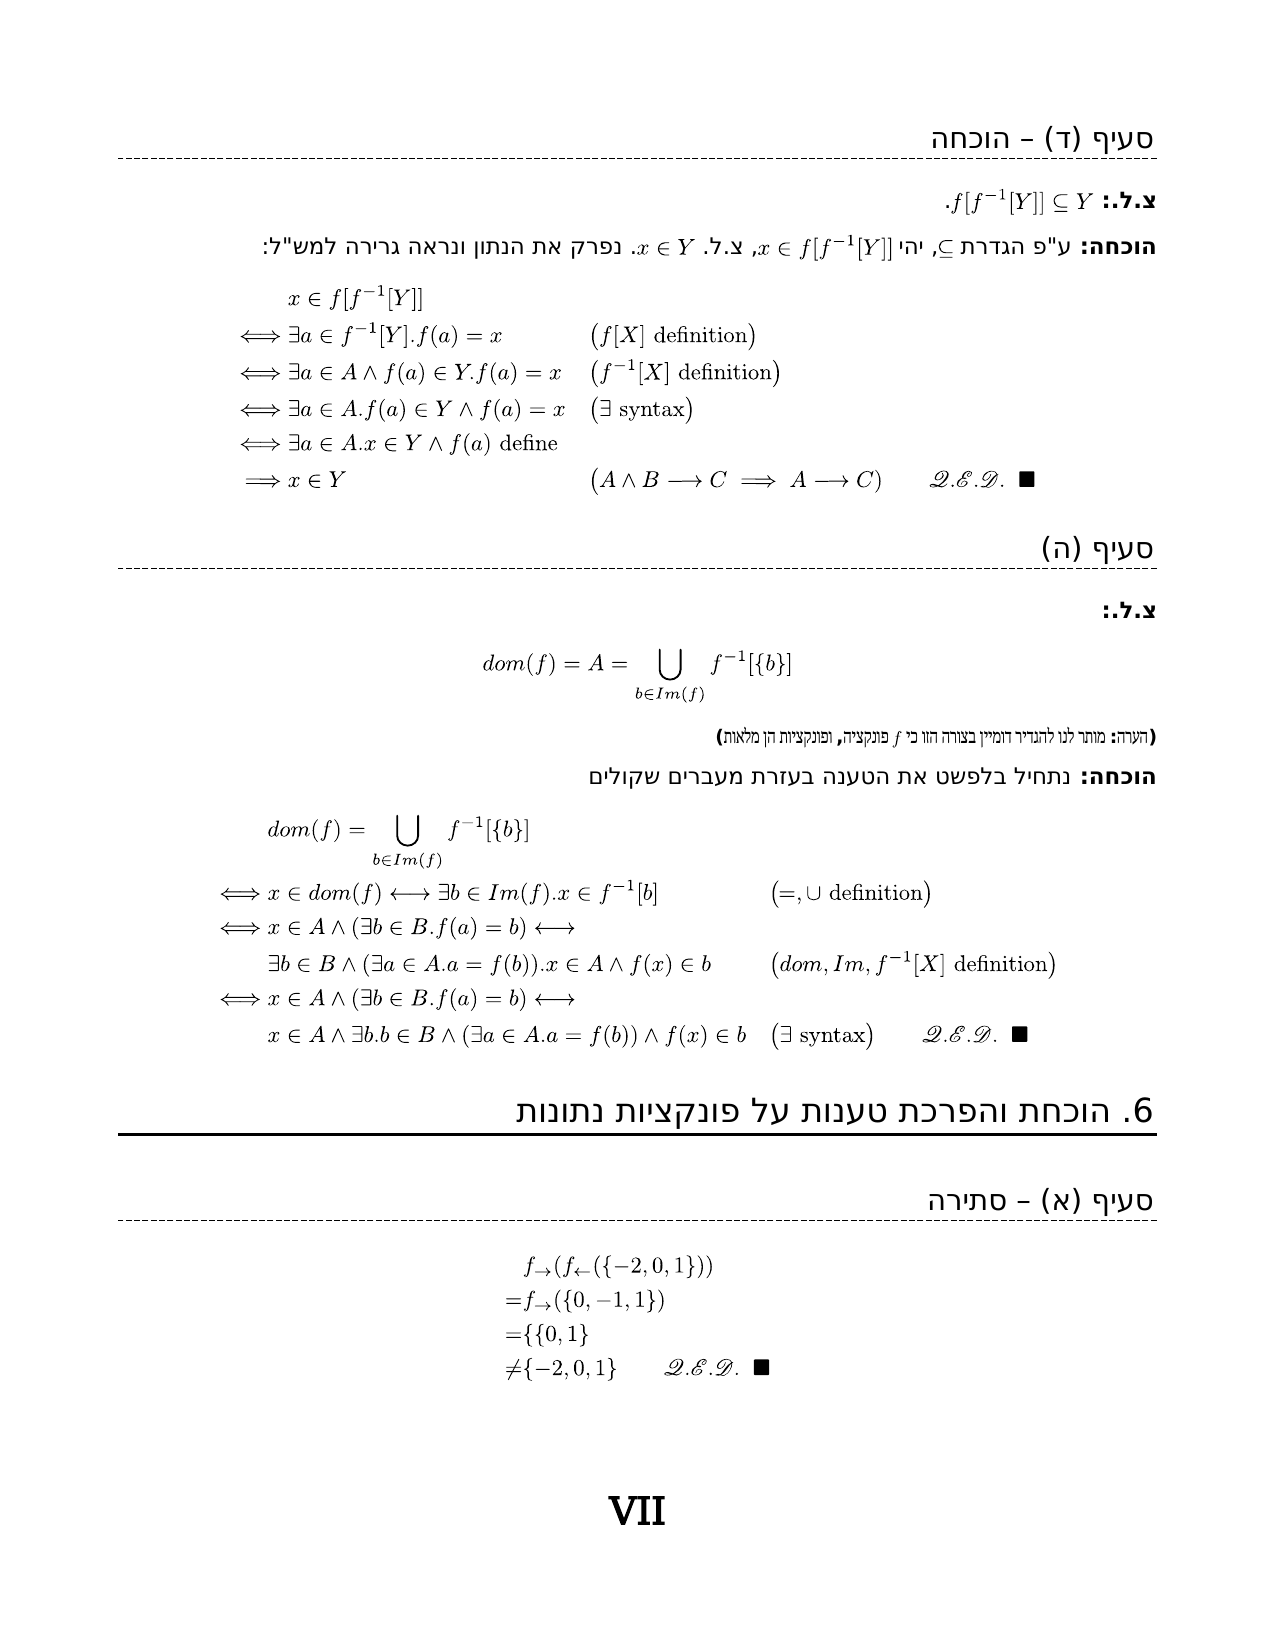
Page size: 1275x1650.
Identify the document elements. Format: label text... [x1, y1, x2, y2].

text הוכחה: ע"פ הגדרת , יהי , צ.ל. . נפרק את הנתון ונראה גרירה למש"ל: [118, 233, 1157, 261]
text צ.ל.: . [118, 187, 1157, 215]
subtitle 6. הוכחת והפרכת טענות על פונקציות נתונות [118, 1089, 1157, 1133]
subtitle סעיף (ה) [118, 528, 1157, 568]
text צ.ל.: [118, 597, 1157, 624]
subtitle סעיף (ד) – הוכחה [118, 118, 1157, 158]
subtitle סעיף (א) – סתירה [118, 1180, 1157, 1220]
text הוכחה: נתחיל בלפשט את הטענה בעזרת מעברים שקולים [118, 763, 1157, 790]
text (הערה: מותר לנו להגדיר דומיין בצורה הזו כי פונקציה, ופונקציות הן מלאות) [118, 727, 1157, 749]
